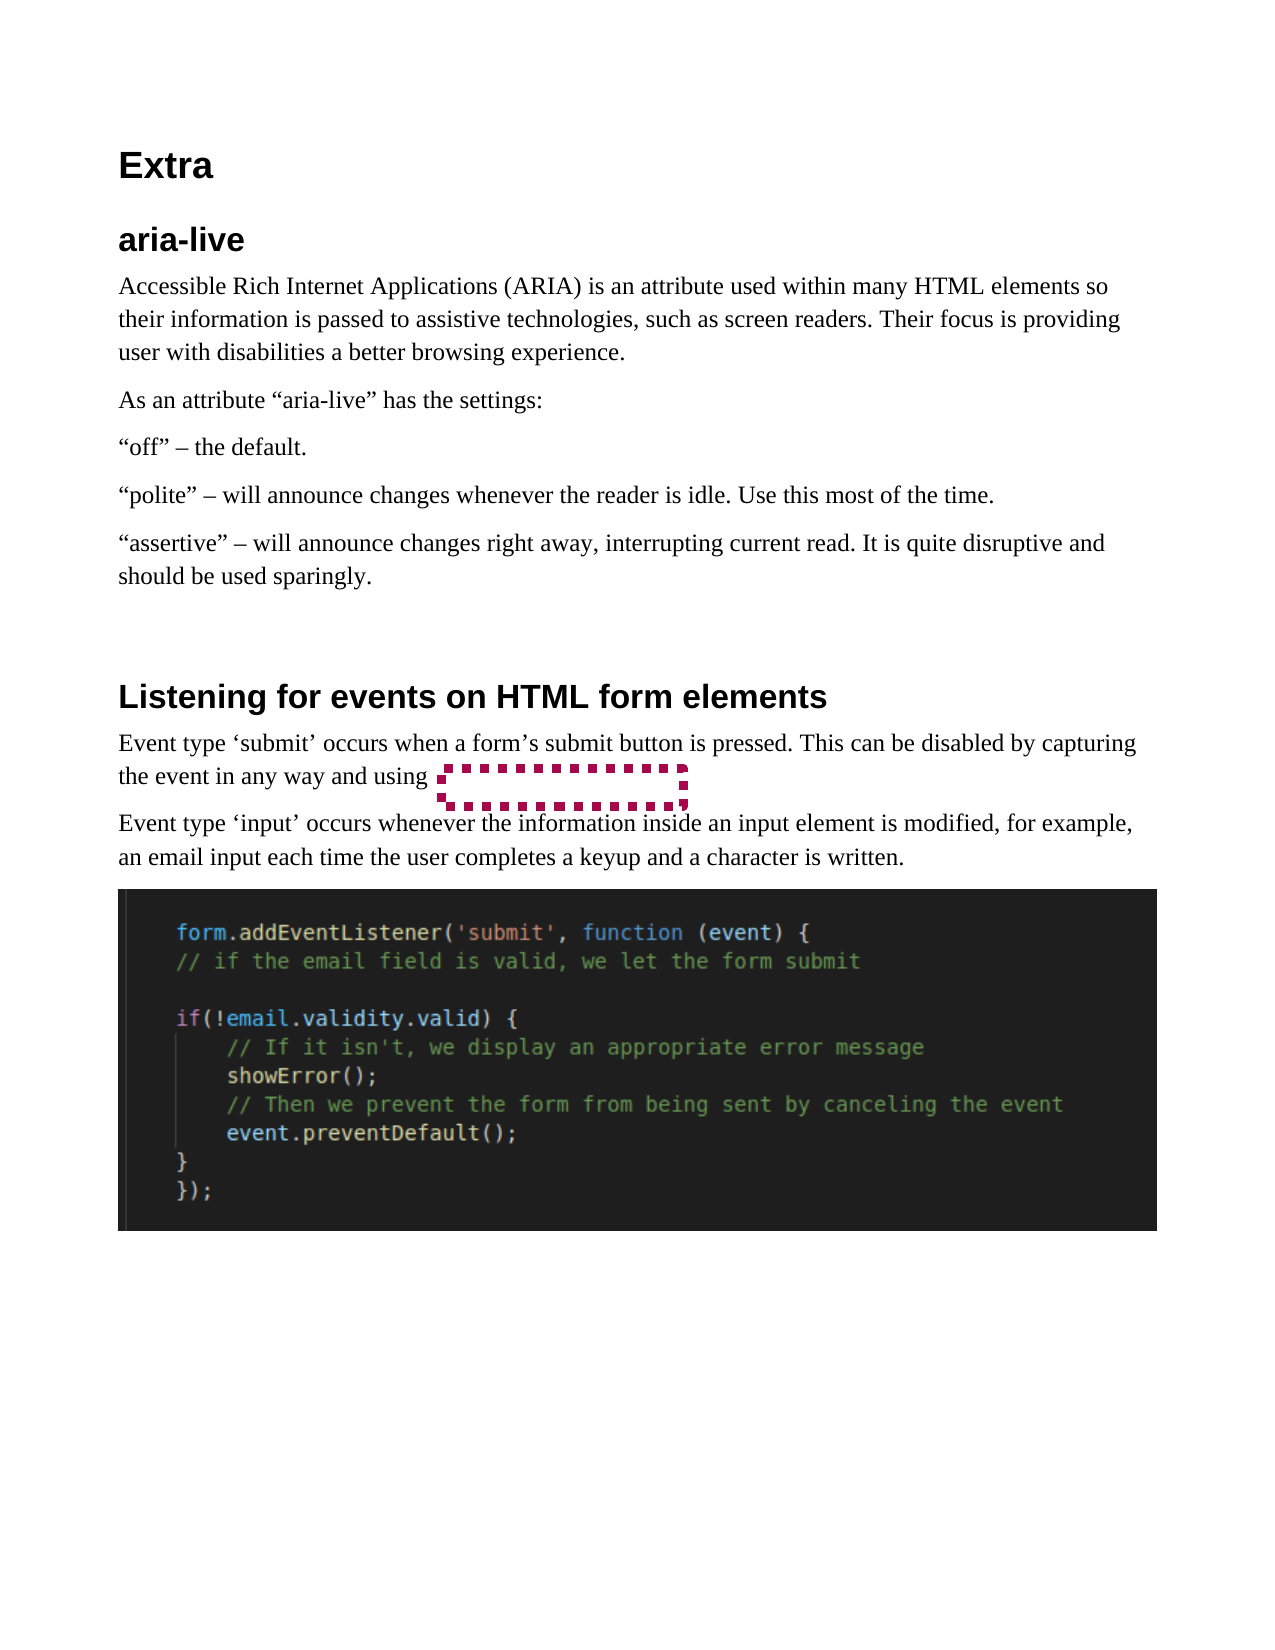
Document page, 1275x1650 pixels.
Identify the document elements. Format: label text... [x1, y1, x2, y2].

text “off” – the default. [118, 432, 1157, 461]
text “assertive” – will announce changes right away, interrupting current read. It is quite disruptive and should be used sparingly. [118, 528, 1157, 589]
text Event type ‘input’ occurs whenever the information inside an input element is modified, for example, an email input each time the user completes a keyup and a character is written. [118, 808, 1157, 870]
text As an attribute “aria-live” has the settings: [118, 385, 1157, 414]
text Event type ‘submit’ occurs when a form’s submit button is pressed. This can be disabled by capturing the event in any way and using [118, 728, 1157, 790]
subtitle aria-live [118, 220, 1157, 259]
subtitle Extra [118, 143, 1157, 187]
subtitle Listening for events on HTML form elements [118, 677, 1157, 715]
picture [118, 889, 1157, 1231]
text “polite” – will announce changes whenever the reader is idle. Use this most of the time. [118, 480, 1157, 509]
text Accessible Rich Internet Applications (ARIA) is an attribute used within many HTML elements so their information is passed to assistive technologies, such as screen readers. Their focus is providing user with disabilities a better browsing experience. [118, 271, 1157, 366]
